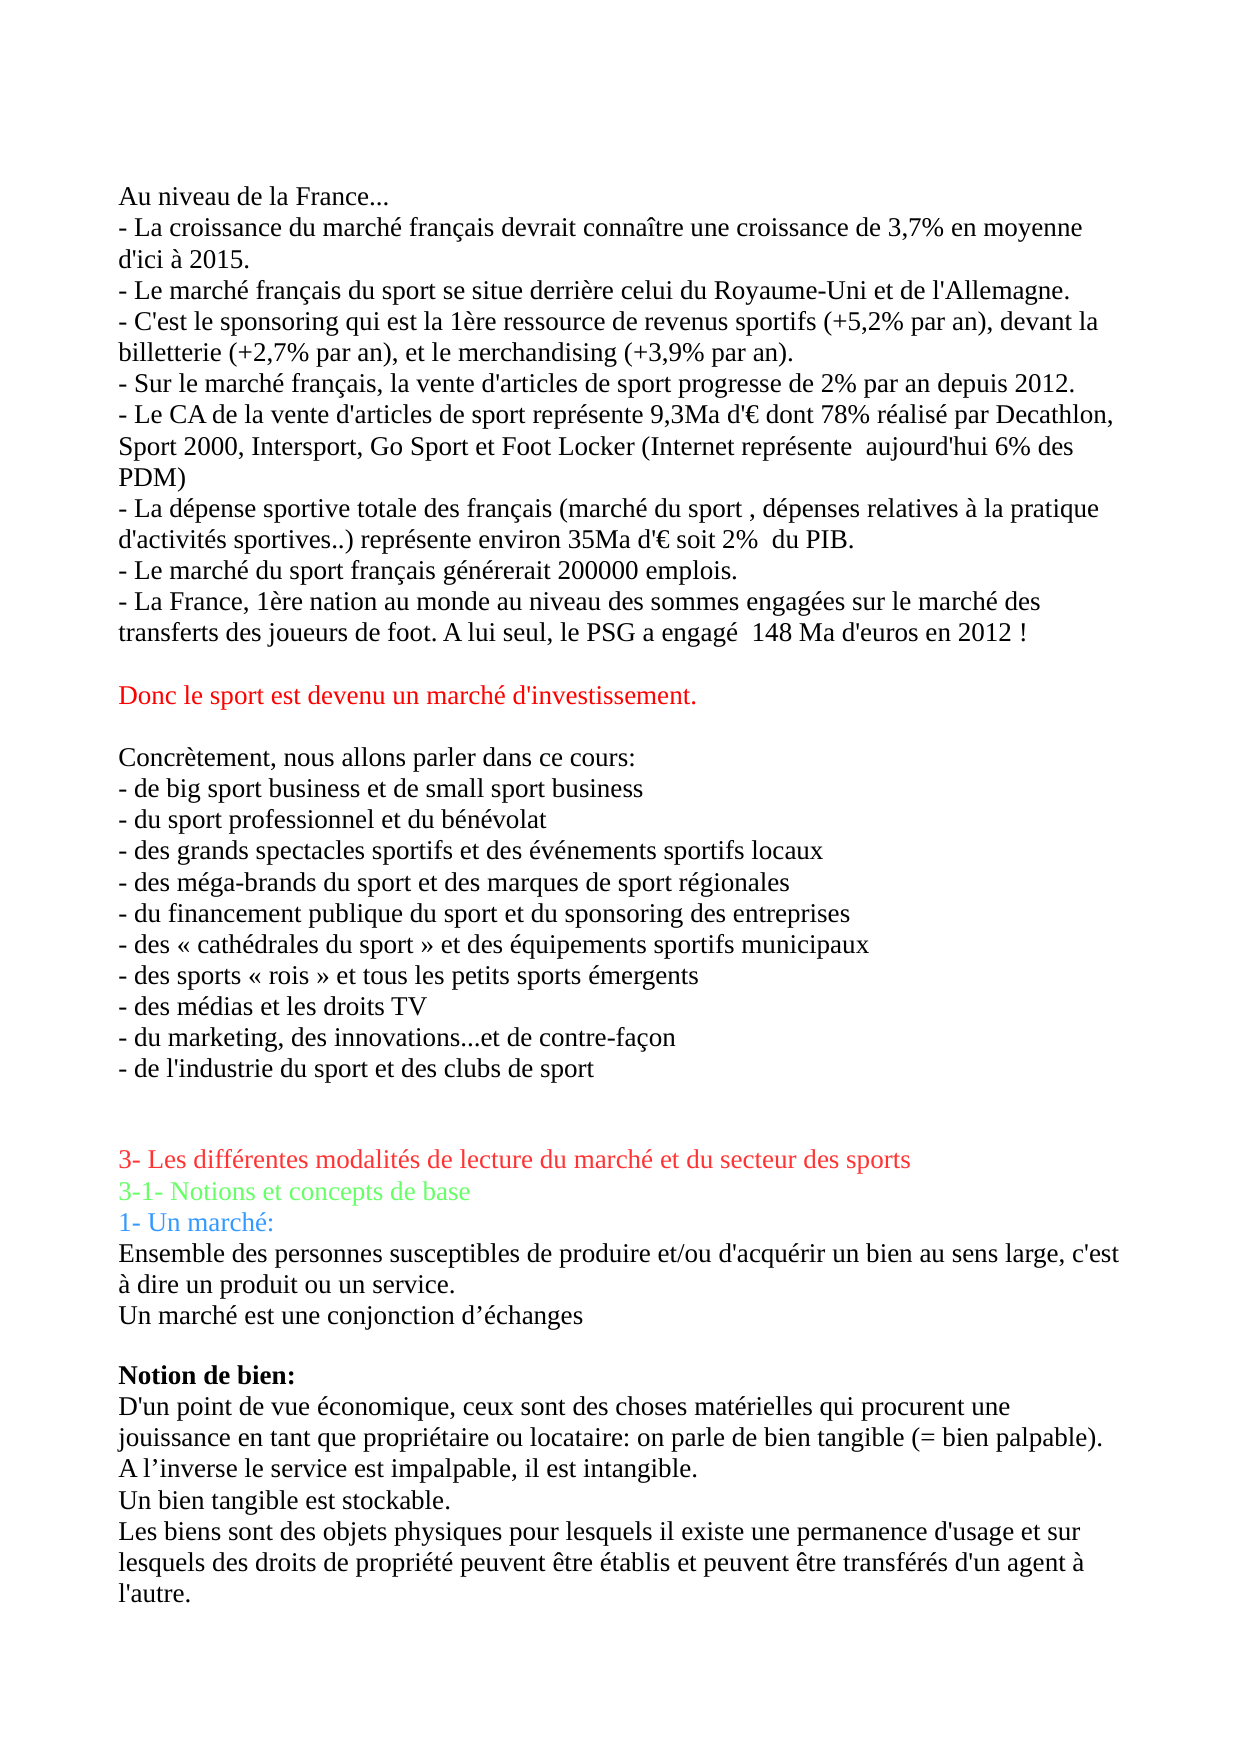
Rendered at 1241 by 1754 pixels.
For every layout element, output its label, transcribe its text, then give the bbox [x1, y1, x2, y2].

text Un bien tangible est stockable. [118, 1484, 1122, 1515]
text - Le CA de la vente d'articles de sport représente 9,3Ma d'€ dont 78% réalisé par Decathlon, Sport 2000, Intersport, Go Sport et Foot Locker (Internet représente aujourd'hui 6% des PDM) [118, 398, 1122, 492]
text Ensemble des personnes susceptibles de produire et/ou d'acquérir un bien au sens large, c'est à dire un produit ou un service. [118, 1237, 1122, 1299]
text - des méga-brands du sport et des marques de sport régionales [118, 866, 1122, 897]
text - des sports « rois » et tous les petits sports émergents [118, 959, 1122, 990]
text Notion de bien: [118, 1359, 1122, 1390]
text - C'est le sponsoring qui est la 1ère ressource de revenus sportifs (+5,2% par an), devant la billetterie (+2,7% par an), et le merchandising (+3,9% par an). [118, 305, 1122, 367]
text Un marché est une conjonction d’échanges [118, 1299, 1122, 1330]
text - des « cathédrales du sport » et des équipements sportifs municipaux [118, 928, 1122, 959]
text - du financement publique du sport et du sponsoring des entreprises [118, 897, 1122, 928]
text D'un point de vue économique, ceux sont des choses matérielles qui procurent une [118, 1390, 1122, 1421]
text - du sport professionnel et du bénévolat [118, 803, 1122, 834]
text - de big sport business et de small sport business [118, 772, 1122, 803]
text - Le marché du sport français générerait 200000 emplois. [118, 554, 1122, 585]
text - Sur le marché français, la vente d'articles de sport progresse de 2% par an depuis 2012. [118, 367, 1122, 398]
text Donc le sport est devenu un marché d'investissement. [118, 679, 1122, 710]
text jouissance en tant que propriétaire ou locataire: on parle de bien tangible (= bien palpable). A l’inverse le service est impalpable, il est intangible. [118, 1421, 1122, 1484]
text - La dépense sportive totale des français (marché du sport , dépenses relatives à la pratique d'activités sportives..) représente environ 35Ma d'€ soit 2% du PIB. [118, 492, 1122, 554]
text 1- Un marché: [118, 1206, 1122, 1237]
text 3- Les différentes modalités de lecture du marché et du secteur des sports [118, 1143, 1122, 1175]
text 3-1- Notions et concepts de base [118, 1175, 1122, 1206]
text Au niveau de la France... [118, 180, 1122, 212]
text - Le marché français du sport se situe derrière celui du Royaume-Uni et de l'Allemagne. [118, 274, 1122, 305]
text - des grands spectacles sportifs et des événements sportifs locaux [118, 834, 1122, 866]
text Concrètement, nous allons parler dans ce cours: [118, 741, 1122, 772]
text - La croissance du marché français devrait connaître une croissance de 3,7% en moyenne d'ici à 2015. [118, 212, 1122, 274]
text Les biens sont des objets physiques pour lesquels il existe une permanence d'usage et sur lesquels des droits de propriété peuvent être établis et peuvent être transférés d'un agent à l'autre. [118, 1515, 1122, 1608]
text - du marketing, des innovations...et de contre-façon [118, 1021, 1122, 1052]
text - de l'industrie du sport et des clubs de sport [118, 1052, 1122, 1084]
text - La France, 1ère nation au monde au niveau des sommes engagées sur le marché des transferts des joueurs de foot. A lui seul, le PSG a engagé 148 Ma d'euros en 2012 ! [118, 585, 1122, 648]
text - des médias et les droits TV [118, 990, 1122, 1021]
